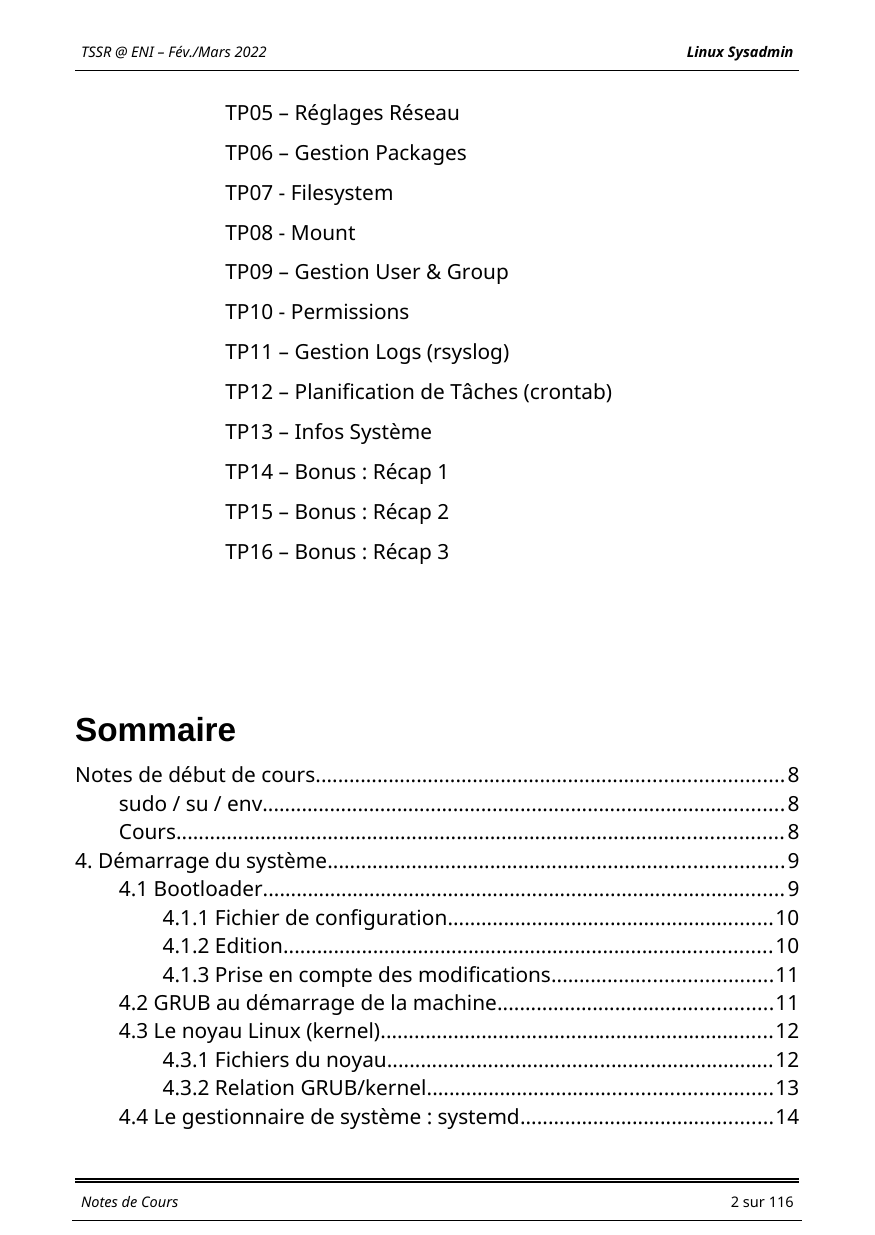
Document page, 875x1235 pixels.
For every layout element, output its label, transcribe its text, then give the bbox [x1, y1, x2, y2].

table_cell TP13 – Infos Système [176, 411, 743, 451]
table_cell [75, 531, 176, 571]
table_cell [743, 212, 799, 252]
table_cell [743, 132, 799, 172]
text 4.1.2 Edition 10 [162, 931, 799, 960]
text 4. Démarrage du système 9 [75, 846, 799, 874]
text 4.2 GRUB au démarrage de la machine 11 [119, 988, 799, 1017]
table_cell [743, 252, 799, 292]
table_cell TP15 – Bonus : Récap 2 [176, 491, 743, 531]
table_cell TP11 – Gestion Logs (rsyslog) [176, 332, 743, 371]
table_cell TP07 - Filesystem [176, 172, 743, 212]
table_cell TP08 - Mount [176, 212, 743, 252]
table_cell [743, 172, 799, 212]
text Cours 8 [119, 817, 799, 846]
subtitle Sommaire [75, 710, 799, 748]
table_cell [75, 411, 176, 451]
table_cell [75, 172, 176, 212]
table_cell [743, 371, 799, 411]
table_cell [75, 491, 176, 531]
table_cell [743, 411, 799, 451]
table_cell [743, 531, 799, 571]
text 4.4 Le gestionnaire de système : systemd 14 [119, 1102, 799, 1130]
table_cell [75, 252, 176, 292]
table_cell [743, 332, 799, 371]
table_cell TP10 - Permissions [176, 292, 743, 332]
table_cell [743, 491, 799, 531]
table_cell [743, 92, 799, 132]
text 4.3.2 Relation GRUB/kernel 13 [162, 1073, 799, 1102]
table_cell [743, 451, 799, 491]
table_cell [75, 132, 176, 172]
table_cell [75, 332, 176, 371]
table_cell [75, 371, 176, 411]
table_cell [75, 292, 176, 332]
table_cell [75, 451, 176, 491]
text 4.3 Le noyau Linux (kernel) 12 [119, 1017, 799, 1045]
text 4.3.1 Fichiers du noyau 12 [162, 1045, 799, 1073]
table_cell [75, 92, 176, 132]
table_cell TP09 – Gestion User & Group [176, 252, 743, 292]
text Notes de début de cours 8 [75, 761, 799, 789]
text 4.1.3 Prise en compte des modifications 11 [162, 960, 799, 988]
text 4.1 Bootloader 9 [119, 874, 799, 903]
text sudo / su / env 8 [119, 789, 799, 817]
table_cell TP05 – Réglages Réseau [176, 92, 743, 132]
table_cell TP12 – Planification de Tâches (crontab) [176, 371, 743, 411]
table_cell [75, 212, 176, 252]
text 4.1.1 Fichier de configuration 10 [162, 903, 799, 931]
table_cell TP16 – Bonus : Récap 3 [176, 531, 743, 571]
table_cell [743, 292, 799, 332]
table_cell TP14 – Bonus : Récap 1 [176, 451, 743, 491]
table_cell TP06 – Gestion Packages [176, 132, 743, 172]
